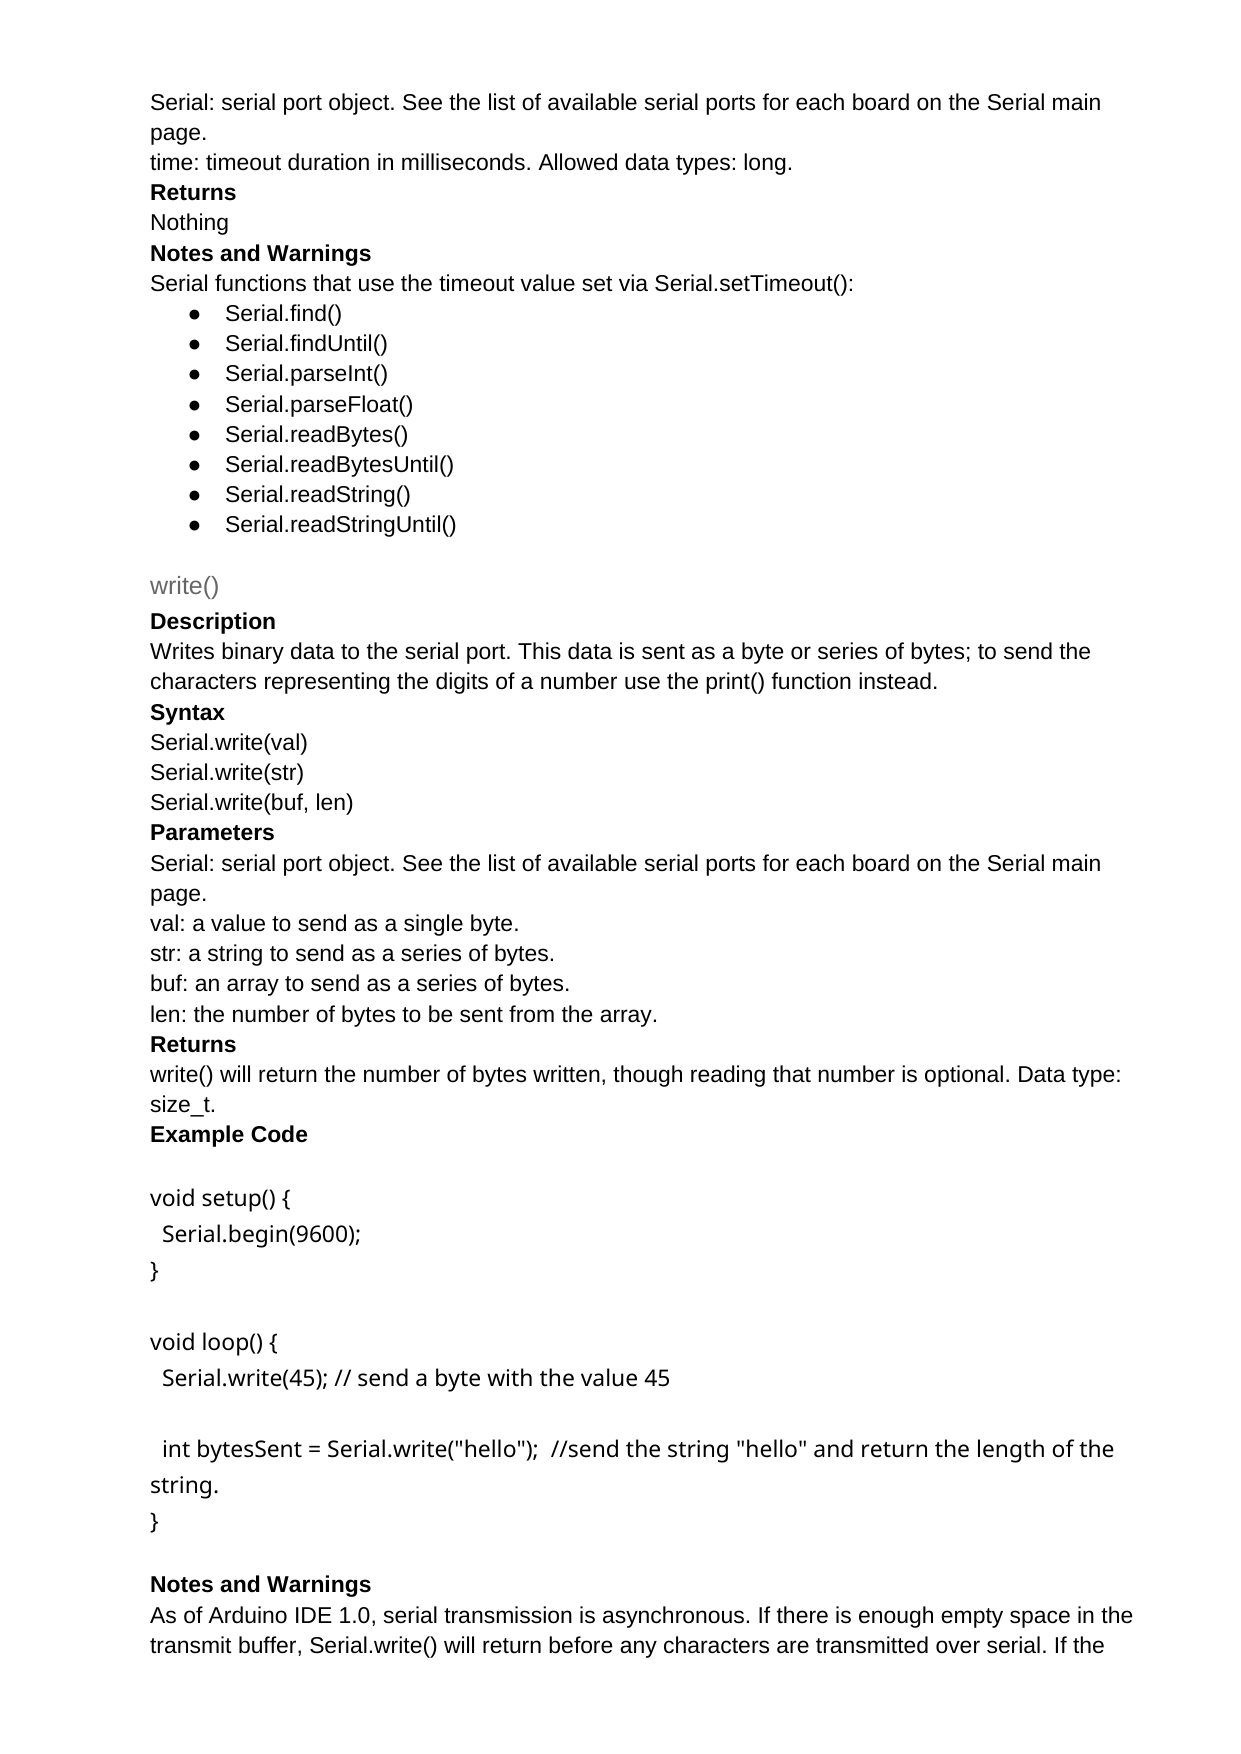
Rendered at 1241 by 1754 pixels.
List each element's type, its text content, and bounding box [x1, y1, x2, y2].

list Serial.find() [187, 300, 1152, 326]
text Syntax [150, 698, 1152, 725]
text Notes and Warnings [150, 1571, 1152, 1598]
text int bytesSent = Serial.write("hello"); //send the string "hello" and return the length of the string. [150, 1433, 1152, 1501]
text buf: an array to send as a series of bytes. [150, 970, 1152, 997]
text Returns [150, 1031, 1152, 1057]
list Serial.readBytes() [187, 421, 1152, 447]
text write() will return the number of bytes written, though reading that number is optional. Data type: size_t. [150, 1061, 1152, 1118]
text Serial.write(buf, len) [150, 789, 1152, 816]
text Serial: serial port object. See the list of available serial ports for each board on the Serial main page. [150, 88, 1152, 145]
text len: the number of bytes to be sent from the array. [150, 1001, 1152, 1027]
text } [150, 1505, 1152, 1537]
text } [150, 1254, 1152, 1285]
text As of Arduino IDE 1.0, serial transmission is asynchronous. If there is enough empty space in the transmit buffer, Serial.write() will return before any characters are transmitted over serial. If the [150, 1602, 1152, 1658]
text time: timeout duration in milliseconds. Allowed data types: long. [150, 149, 1152, 175]
list Serial.readString() [187, 481, 1152, 508]
text Nothing [150, 209, 1152, 236]
list Serial.findUntil() [187, 330, 1152, 357]
text void setup() { [150, 1182, 1152, 1213]
text Serial.write(str) [150, 759, 1152, 785]
text val: a value to send as a single byte. [150, 910, 1152, 936]
text Description [150, 608, 1152, 634]
list Serial.readStringUntil() [187, 511, 1152, 538]
text Serial: serial port object. See the list of available serial ports for each board on the Serial main page. [150, 849, 1152, 906]
text Serial.begin(9600); [150, 1218, 1152, 1249]
list Serial.parseInt() [187, 360, 1152, 387]
text Returns [150, 179, 1152, 206]
text Notes and Warnings [150, 239, 1152, 266]
text Serial functions that use the timeout value set via Serial.setTimeout(): [150, 270, 1152, 296]
text str: a string to send as a series of bytes. [150, 940, 1152, 967]
list Serial.parseFloat() [187, 391, 1152, 417]
text Example Code [150, 1121, 1152, 1148]
text Parameters [150, 819, 1152, 846]
subtitle write() [150, 571, 1152, 599]
text void loop() { [150, 1326, 1152, 1357]
text Serial.write(val) [150, 729, 1152, 755]
list Serial.readBytesUntil() [187, 451, 1152, 477]
text Serial.write(45); // send a byte with the value 45 [150, 1362, 1152, 1393]
text Writes binary data to the serial port. This data is sent as a byte or series of bytes; to send the characters representing the digits of a number use the print() function instead. [150, 638, 1152, 695]
